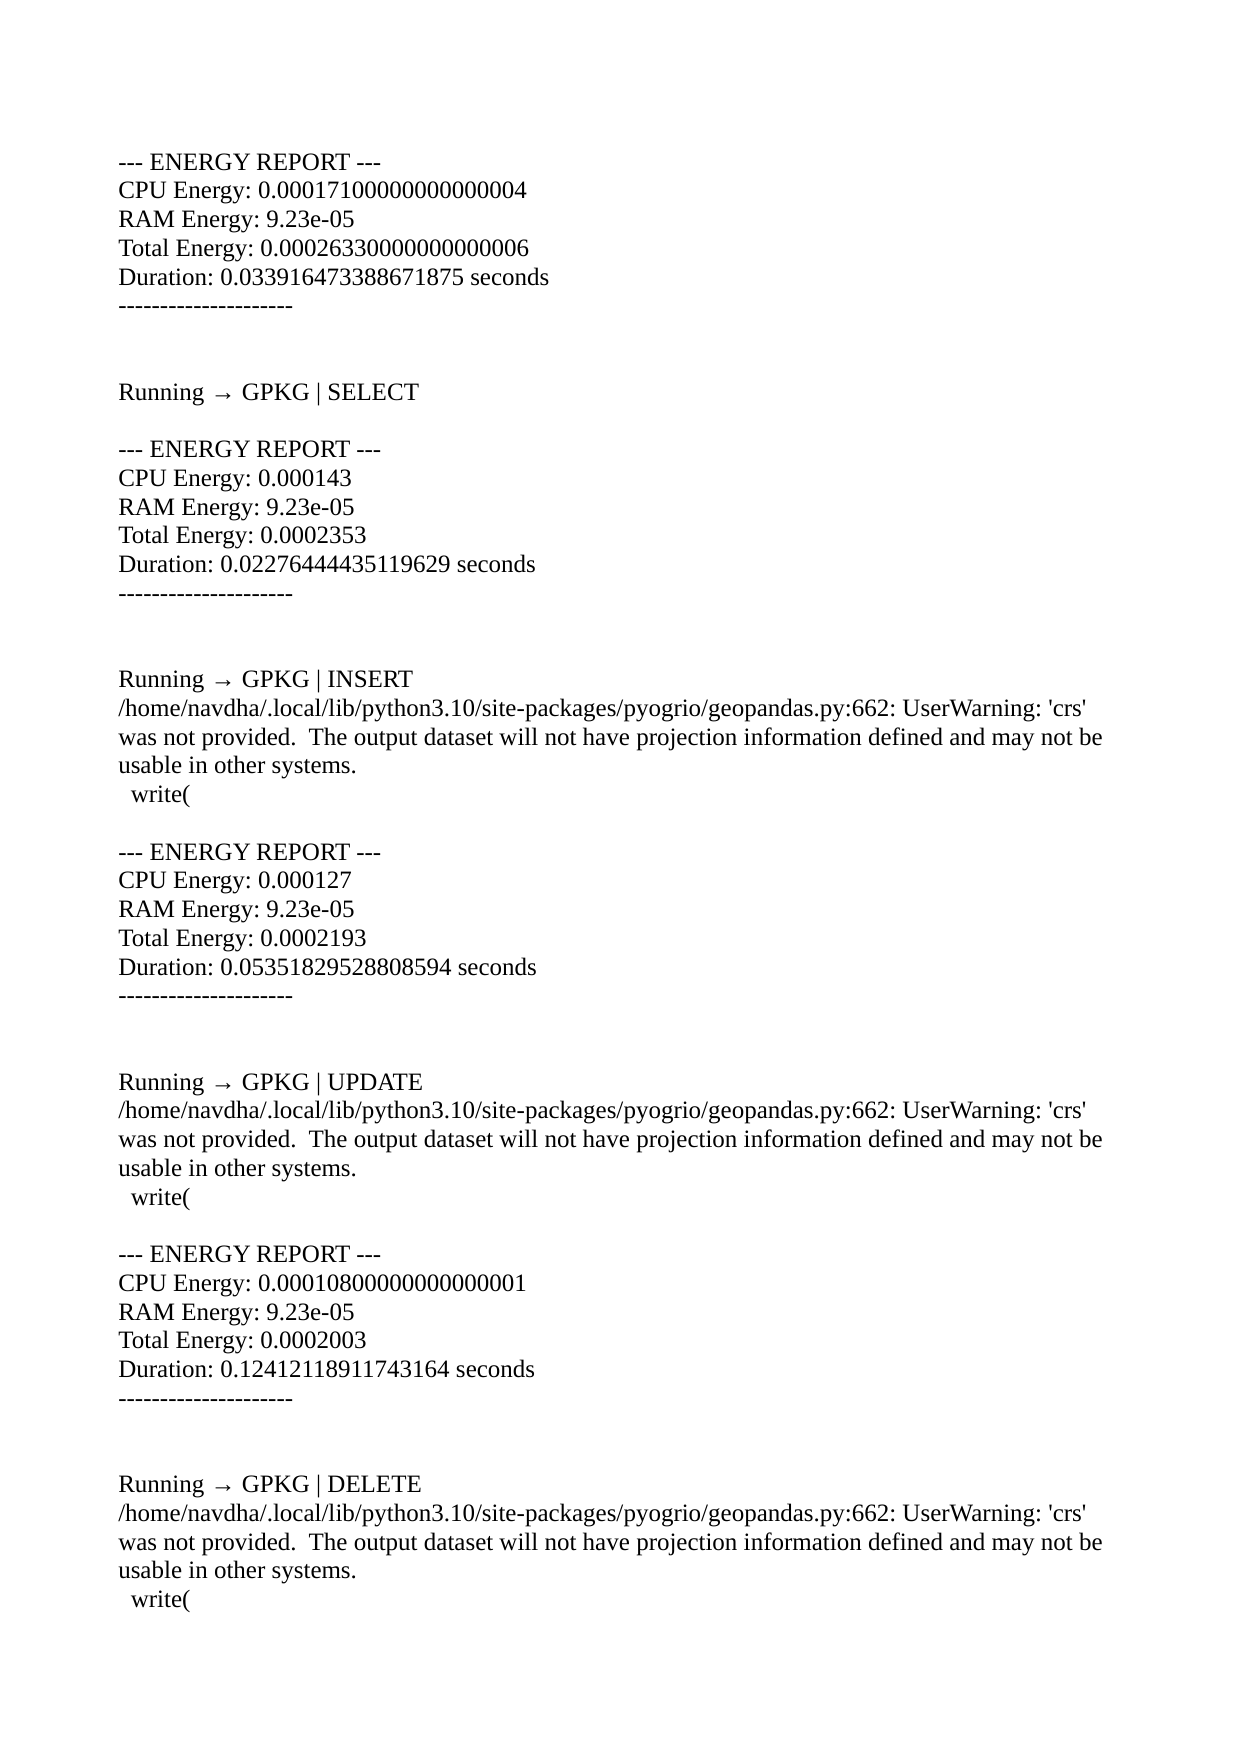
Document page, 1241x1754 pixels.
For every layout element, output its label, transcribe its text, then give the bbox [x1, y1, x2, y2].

text RAM Energy: 9.23e-05 [118, 1297, 1122, 1326]
text write( [118, 1182, 1122, 1211]
text --- ENERGY REPORT --- [118, 434, 1122, 463]
text CPU Energy: 0.00010800000000000001 [118, 1268, 1122, 1297]
text RAM Energy: 9.23e-05 [118, 894, 1122, 923]
text Running → GPKG | UPDATE [118, 1067, 1122, 1096]
text Total Energy: 0.00026330000000000006 [118, 233, 1122, 262]
text Total Energy: 0.0002193 [118, 923, 1122, 952]
text Duration: 0.033916473388671875 seconds [118, 262, 1122, 291]
text /home/navdha/.local/lib/python3.10/site-packages/pyogrio/geopandas.py:662: UserWarning: 'crs' was not provided. The output dataset will not have projection information defined and may not be usable in other systems. [118, 693, 1122, 779]
text /home/navdha/.local/lib/python3.10/site-packages/pyogrio/geopandas.py:662: UserWarning: 'crs' was not provided. The output dataset will not have projection information defined and may not be usable in other systems. [118, 1096, 1122, 1182]
text --------------------- [118, 981, 1122, 1009]
text Duration: 0.02276444435119629 seconds [118, 549, 1122, 578]
text RAM Energy: 9.23e-05 [118, 492, 1122, 521]
text CPU Energy: 0.000143 [118, 463, 1122, 492]
text --- ENERGY REPORT --- [118, 1239, 1122, 1268]
text Running → GPKG | INSERT [118, 664, 1122, 693]
text Running → GPKG | SELECT [118, 377, 1122, 406]
text --------------------- [118, 291, 1122, 319]
text CPU Energy: 0.000127 [118, 866, 1122, 894]
text --------------------- [118, 578, 1122, 607]
text Duration: 0.05351829528808594 seconds [118, 952, 1122, 981]
text write( [118, 1584, 1122, 1613]
text --- ENERGY REPORT --- [118, 837, 1122, 866]
text --------------------- [118, 1383, 1122, 1412]
text Running → GPKG | DELETE [118, 1469, 1122, 1498]
text RAM Energy: 9.23e-05 [118, 204, 1122, 233]
text CPU Energy: 0.00017100000000000004 [118, 176, 1122, 204]
text Total Energy: 0.0002353 [118, 521, 1122, 549]
text Total Energy: 0.0002003 [118, 1326, 1122, 1354]
text /home/navdha/.local/lib/python3.10/site-packages/pyogrio/geopandas.py:662: UserWarning: 'crs' was not provided. The output dataset will not have projection information defined and may not be usable in other systems. [118, 1498, 1122, 1584]
text Duration: 0.12412118911743164 seconds [118, 1354, 1122, 1383]
text write( [118, 779, 1122, 808]
text --- ENERGY REPORT --- [118, 147, 1122, 176]
